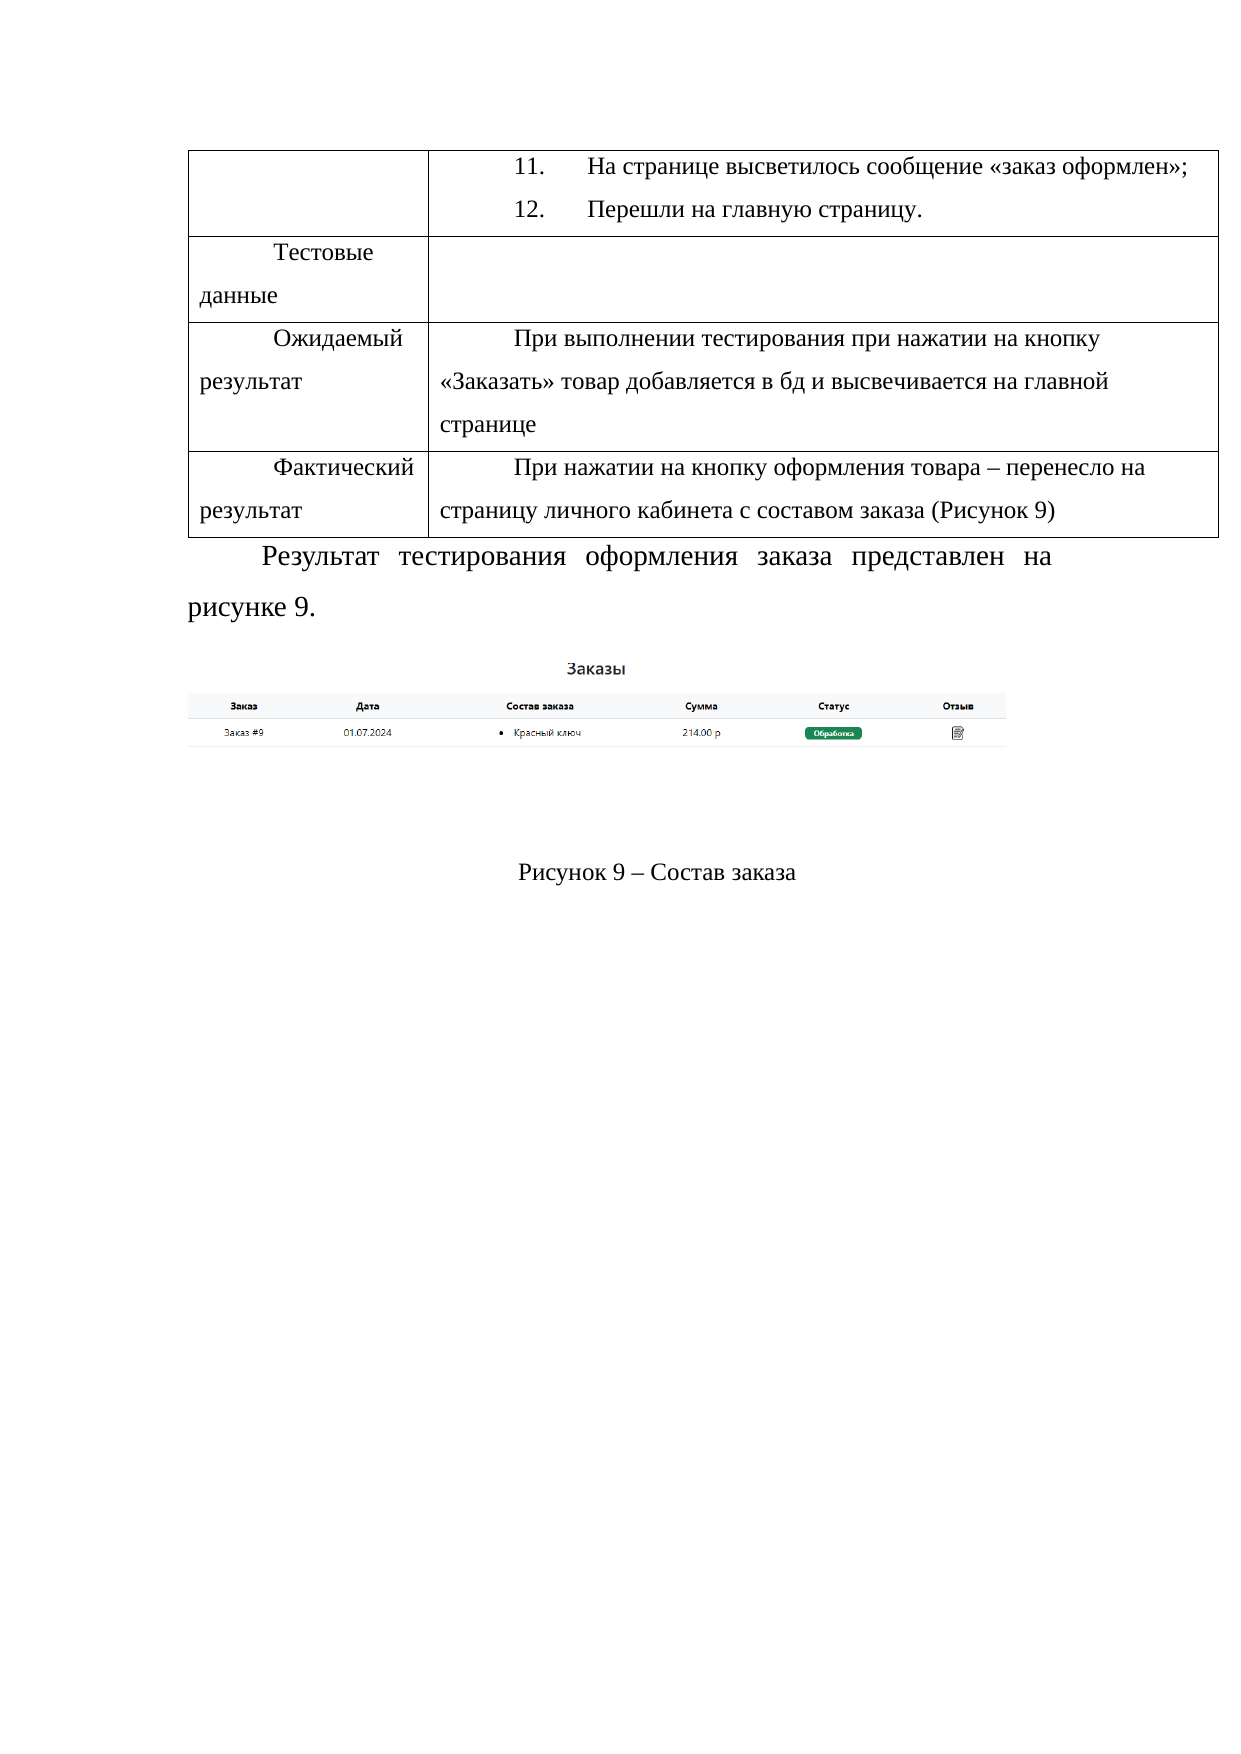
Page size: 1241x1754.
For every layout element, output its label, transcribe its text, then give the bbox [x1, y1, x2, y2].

table_cell Ожидаемый результат [189, 323, 428, 451]
table_cell Фактический результат [189, 452, 428, 537]
text Рисунок 9 – Состав заказа [187, 857, 1053, 886]
picture [187, 663, 1053, 785]
table_cell Зайти на страницу корзины; Нажали на кнопку «Заказать»; На странице высветилось сообщение «заказ оформлен»; Перешли на главную страницу. [429, 151, 1218, 236]
table_cell [429, 237, 1218, 322]
table_cell [189, 151, 428, 236]
table_cell При нажатии на кнопку оформления товара – перенесло на страницу личного кабинета с составом заказа (Рисунок 9) [429, 452, 1218, 537]
table_cell Тестовые данные [189, 237, 428, 322]
table_cell При выполнении тестирования при нажатии на кнопку «Заказать» товар добавляется в бд и высвечивается на главной странице [429, 323, 1218, 451]
text Результат тестирования оформления заказа представлен на рисунке 9. [187, 538, 1053, 622]
